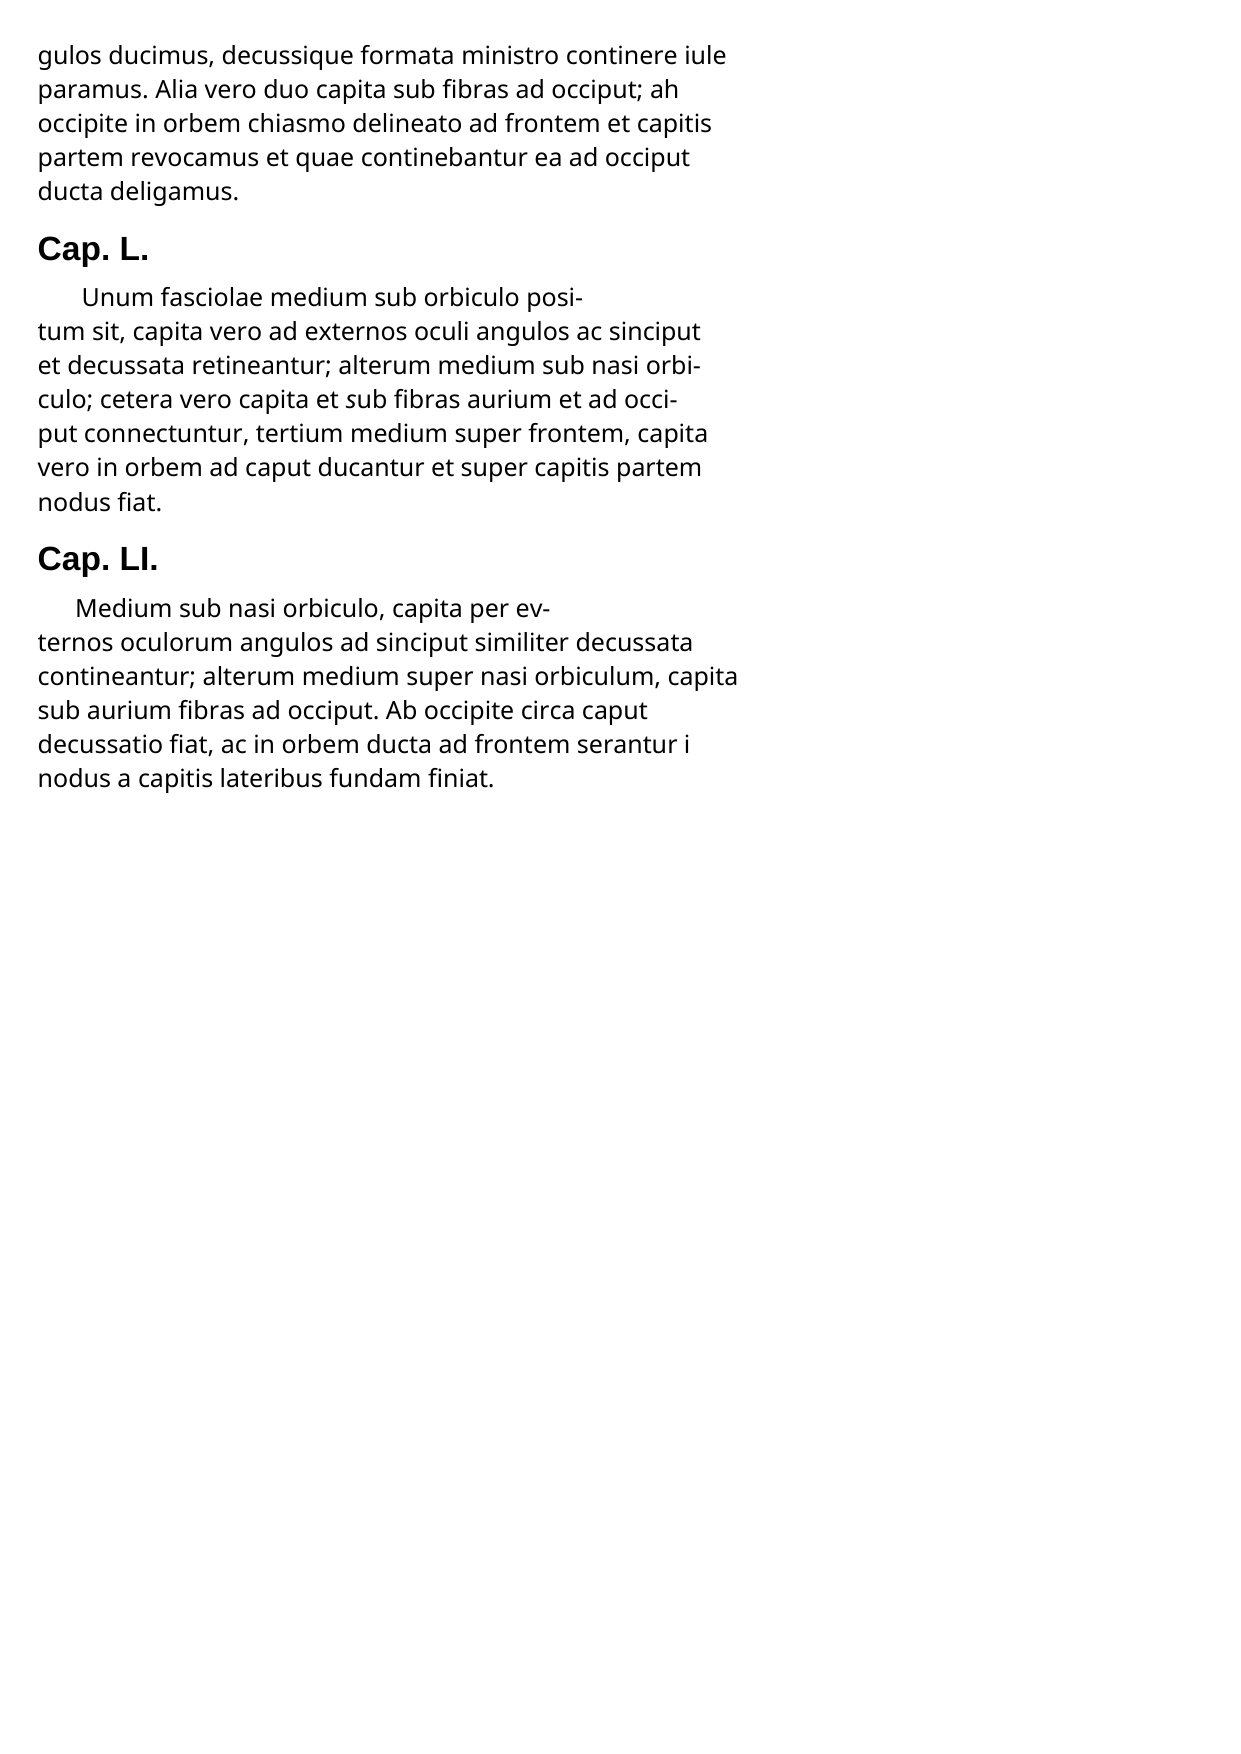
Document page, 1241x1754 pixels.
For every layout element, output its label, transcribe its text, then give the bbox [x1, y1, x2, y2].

subtitle Cap. L. [37, 229, 1203, 267]
text Medium sub nasi orbiculo, capita per ev- ternos oculorum angulos ad sinciput similiter decussata contineantur; alterum medium super nasi orbiculum, capita sub aurium fibras ad occiput. Ab occipite circa caput decussatio fiat, ac in orbem ducta ad frontem serantur i nodus a capitis lateribus fundam finiat. [37, 590, 1203, 794]
subtitle Cap. LI. [37, 539, 1203, 578]
text Unum fasciolae medium sub orbiculo posi- tum sit, capita vero ad externos oculi angulos ac sinciput et decussata retineantur; alterum medium sub nasi orbi- culo; cetera vero capita et sub fibras aurium et ad occi- put connectuntur, tertium medium super frontem, capita vero in orbem ad caput ducantur et super capitis partem nodus fiat. [37, 280, 1203, 518]
text gulos ducimus, decussique formata ministro continere iule paramus. Alia vero duo capita sub fibras ad occiput; ah occipite in orbem chiasmo delineato ad frontem et capitis partem revocamus et quae continebantur ea ad occiput ducta deligamus. [37, 37, 1203, 208]
